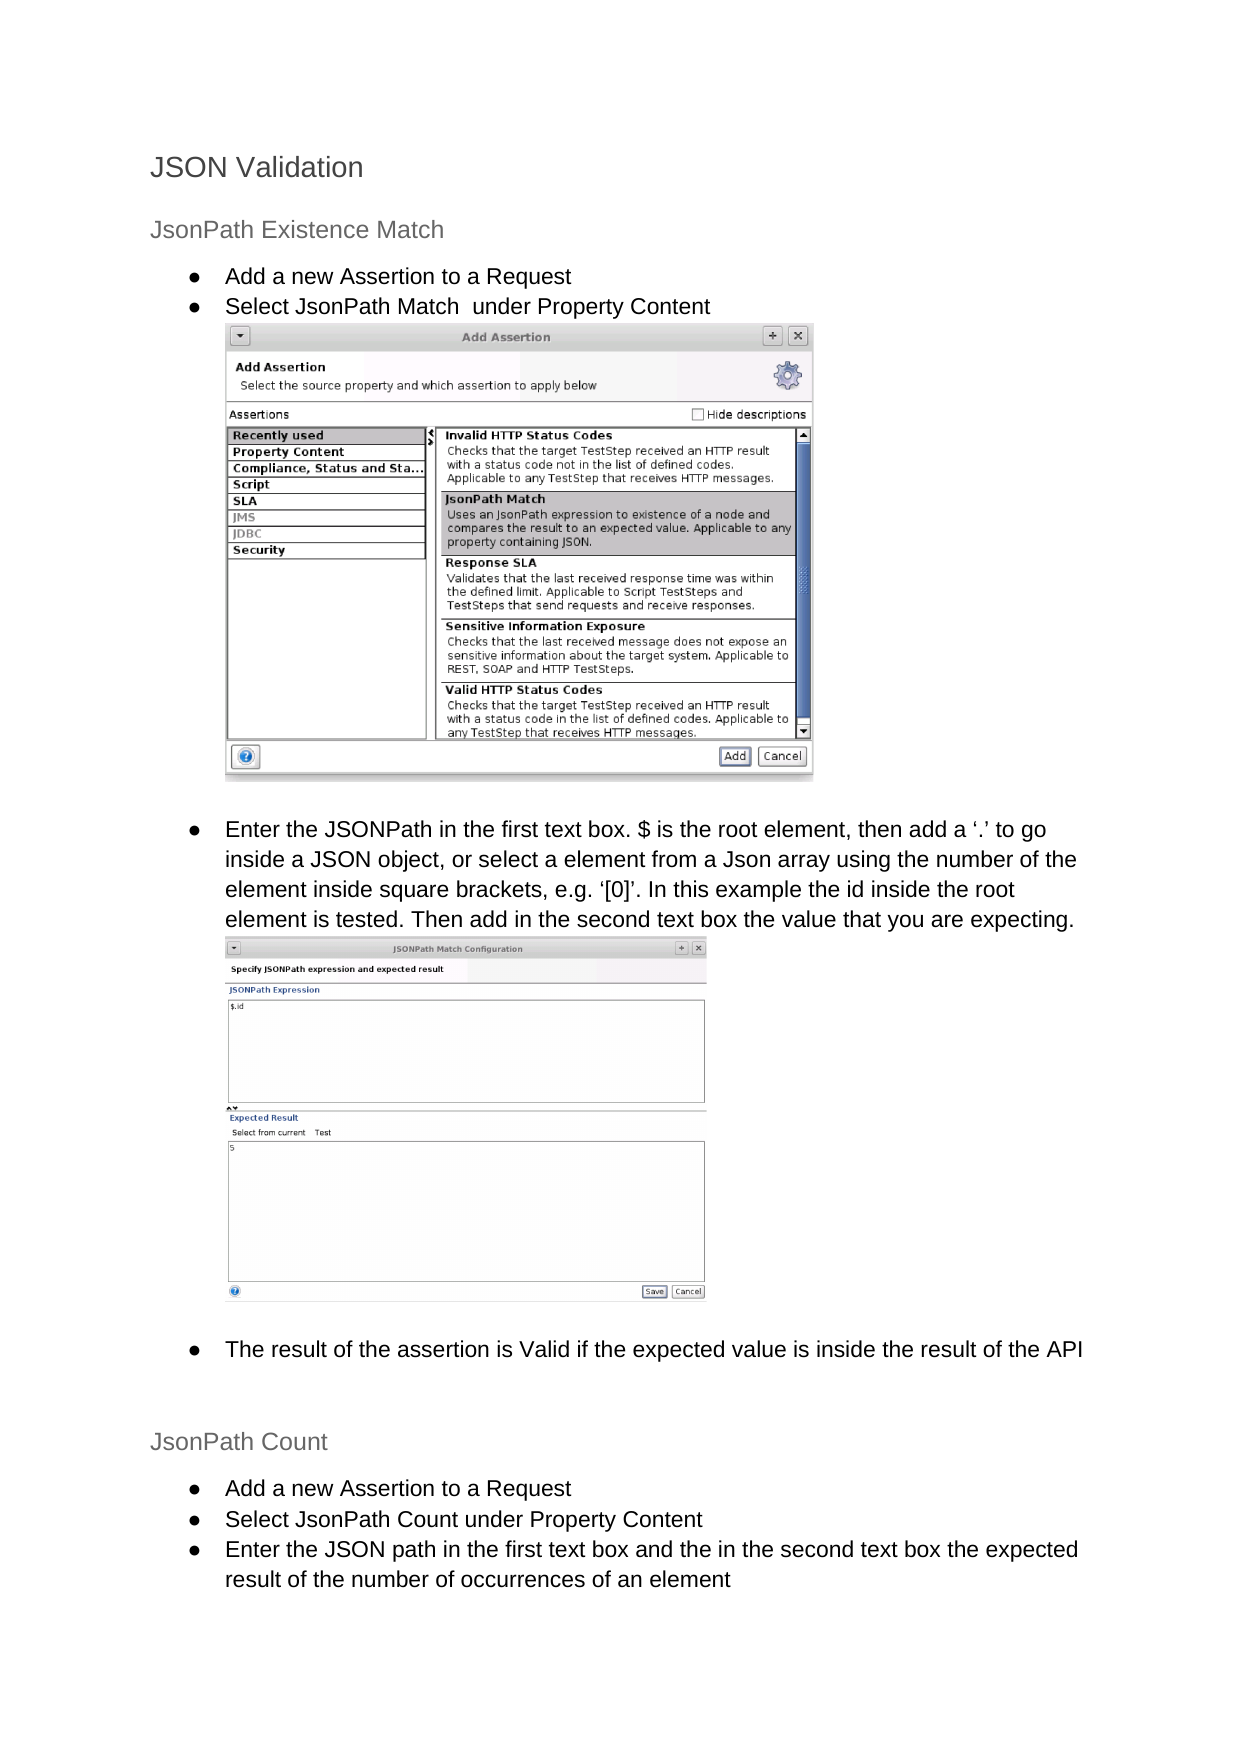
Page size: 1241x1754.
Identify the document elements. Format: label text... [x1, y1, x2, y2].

picture [225, 323, 814, 782]
list Enter the JSON path in the first text box and the in the second text box the expected result of the number of occurrences of an element [187, 1536, 1090, 1592]
subtitle JsonPath Count [150, 1427, 1090, 1456]
list Add a new Assertion to a Request [187, 1475, 1090, 1502]
list The result of the assertion is Valid if the expected value is inside the result of the API [187, 1336, 1090, 1362]
list Enter the JSONPath in the first text box. $ is the root element, then add a ‘.’ to go inside a JSON object, or select a element from a Json array using the number of the element inside square brackets, e.g. ‘[0]’. In this example the id inside the root element is tested. Then add in the second text box the value that you are expecting. [187, 816, 1090, 933]
subtitle JsonPath Existence Match [150, 215, 1090, 243]
picture [225, 936, 707, 1302]
subtitle JSON Validation [150, 150, 1090, 183]
list Select JsonPath Match under Property Content [187, 293, 1090, 319]
list Select JsonPath Count under Property Content [187, 1506, 1090, 1532]
list Add a new Assertion to a Request [187, 263, 1090, 289]
